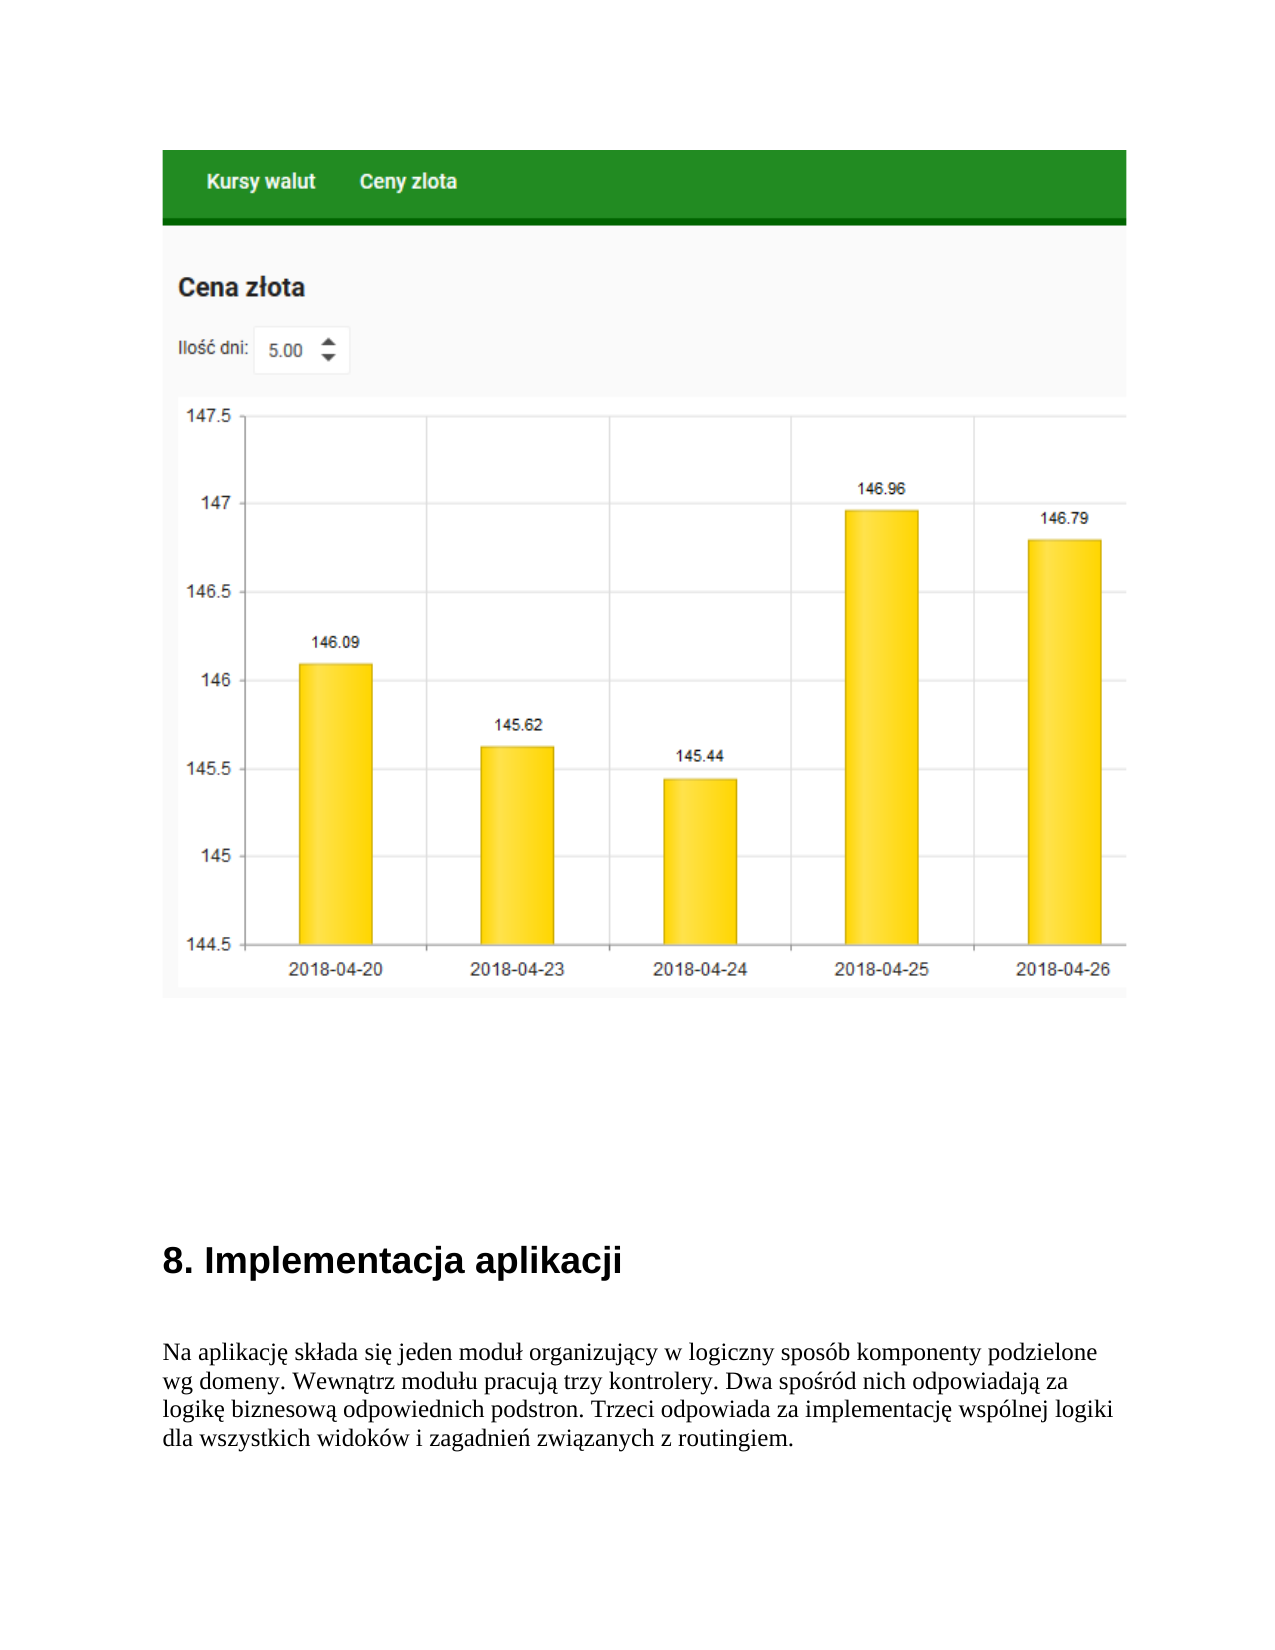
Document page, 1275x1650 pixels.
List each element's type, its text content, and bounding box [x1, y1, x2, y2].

subtitle 8. Implementacja aplikacji [162, 1238, 1127, 1281]
text Na aplikację składa się jeden moduł organizujący w logiczny sposób komponenty podzielone wg domeny. Wewnątrz modułu pracują trzy kontrolery. Dwa spośród nich odpowiadają za logikę biznesową odpowiednich podstron. Trzeci odpowiada za implementację wspólnej logiki dla wszystkich widoków i zagadnień związanych z routingiem. [162, 1337, 1127, 1452]
picture [162, 150, 1127, 998]
